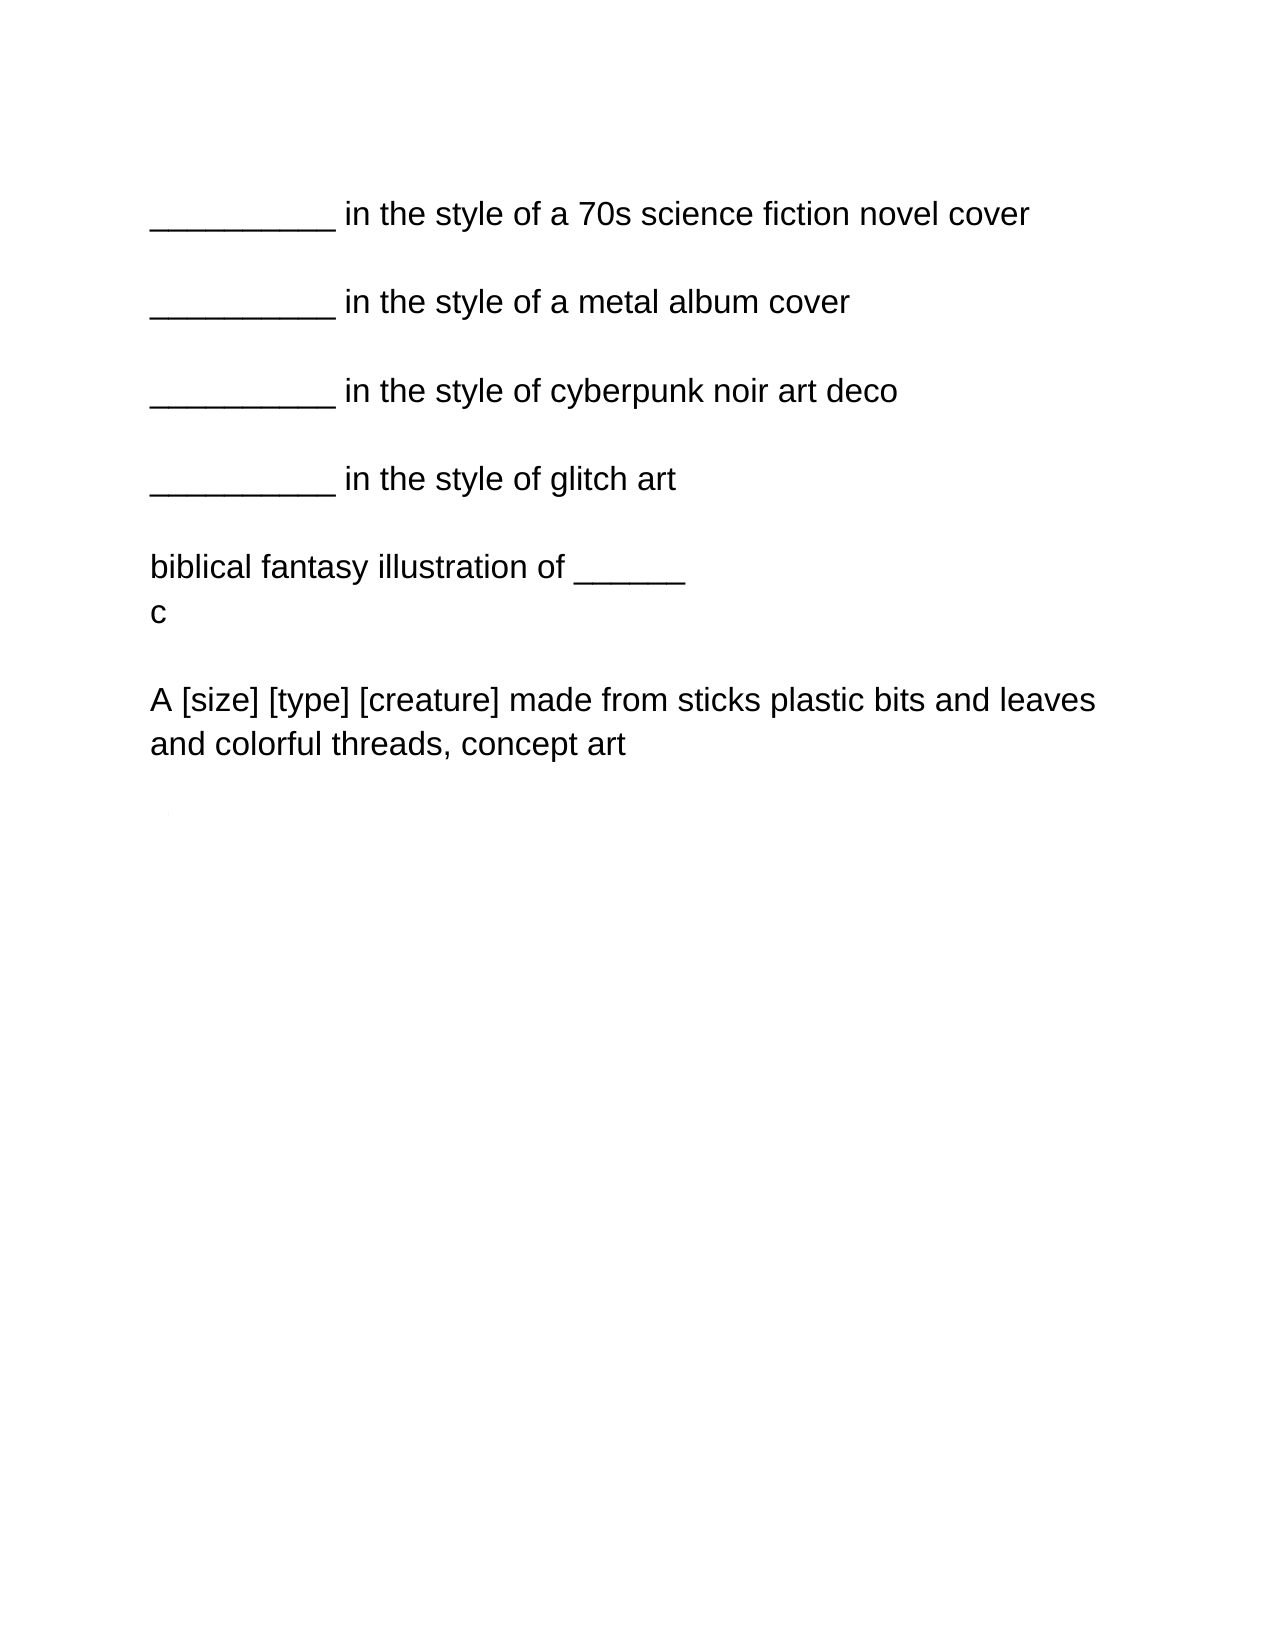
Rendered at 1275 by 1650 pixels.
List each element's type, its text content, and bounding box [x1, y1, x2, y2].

text __________ in the style of a metal album cover [150, 282, 1125, 321]
text __________ in the style of glitch art [150, 459, 1125, 498]
text A [size] [type] [creature] made from sticks plastic bits and leaves and colorful threads, concept art [150, 680, 1125, 763]
text c [150, 592, 1125, 630]
text __________ in the style of cyberpunk noir art deco [150, 371, 1125, 409]
text __________ in the style of a 70s science fiction novel cover [150, 194, 1125, 233]
text biblical fantasy illustration of ______ [150, 547, 1125, 586]
